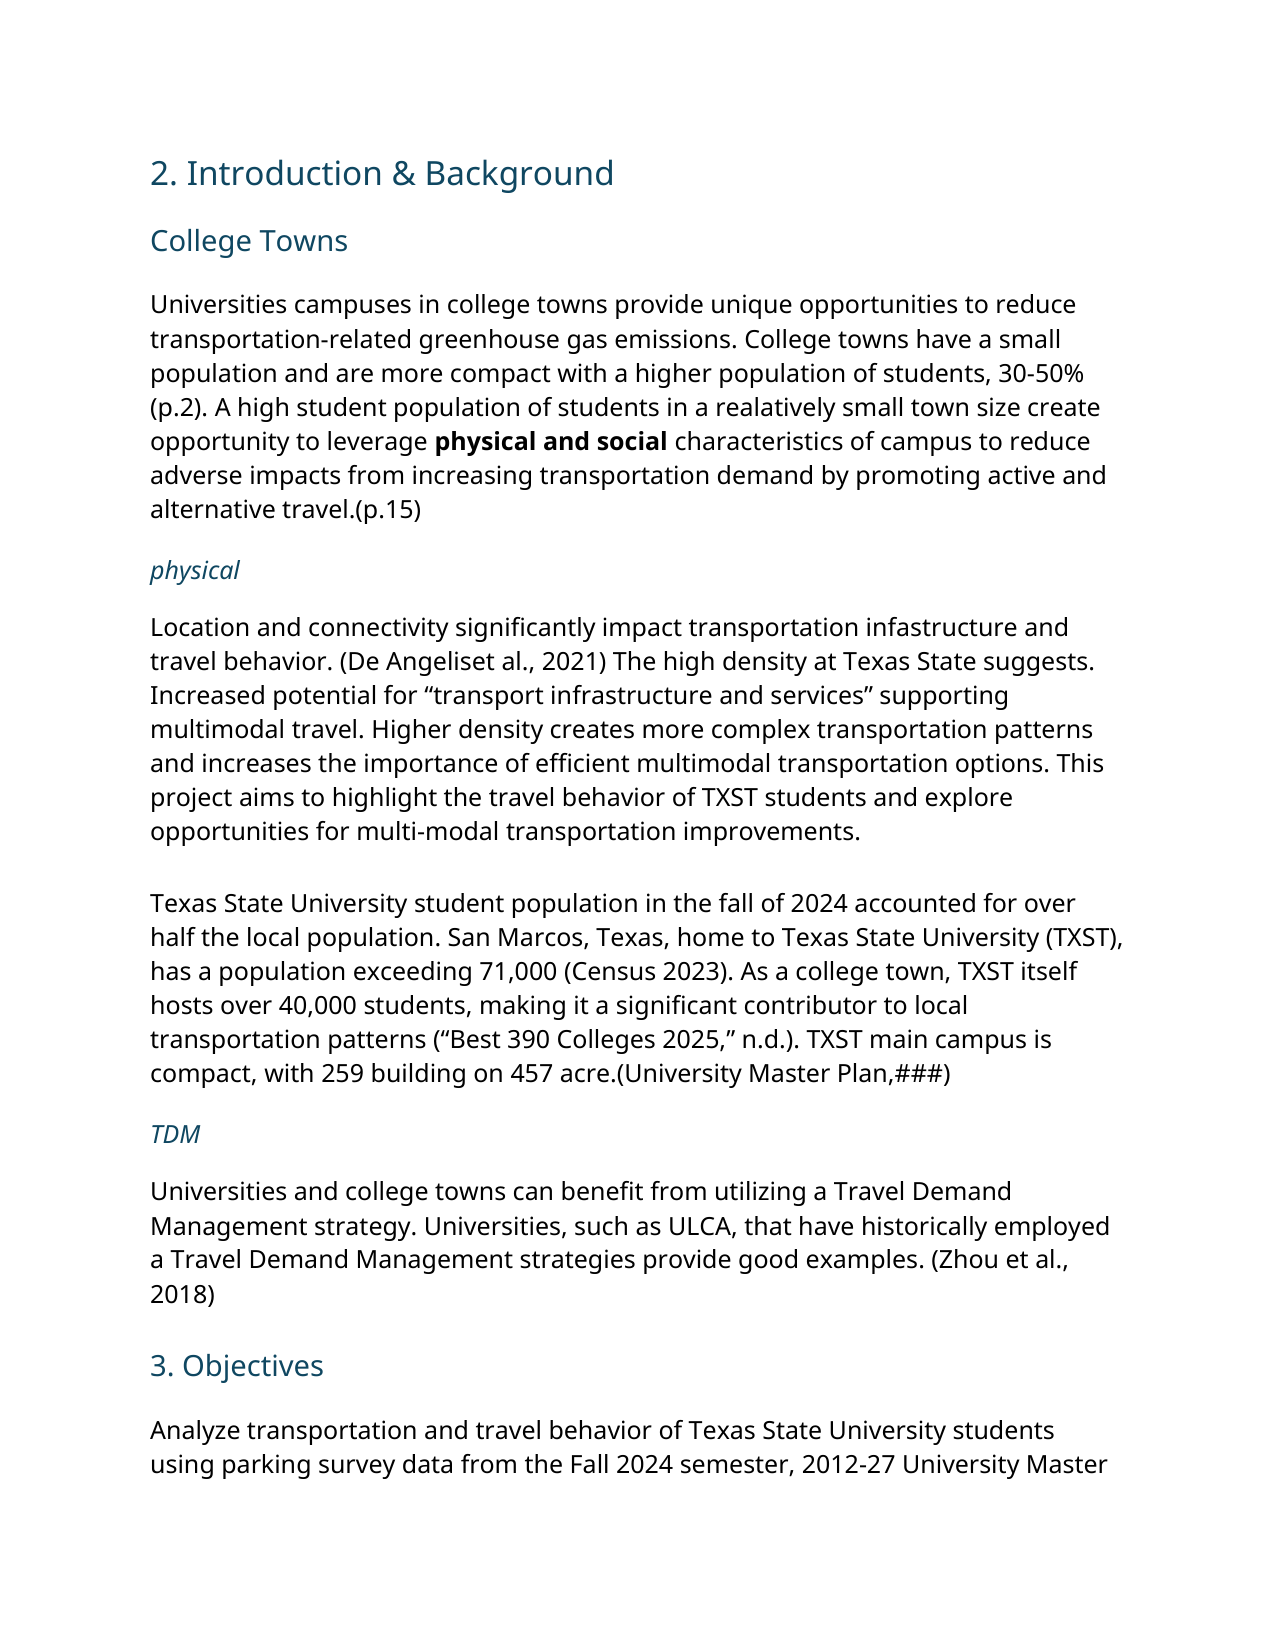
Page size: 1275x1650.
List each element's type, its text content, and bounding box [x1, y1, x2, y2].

text Analyze transportation and travel behavior of Texas State University students using parking survey data from the Fall 2024 semester, 2012-27 University Master [150, 1412, 1125, 1481]
text Universities campuses in college towns provide unique opportunities to reduce transportation-related greenhouse gas emissions. College towns have a small population and are more compact with a higher population of students, 30-50%(p.2). A high student population of students in a realatively small town size create opportunity to leverage physical and social characteristics of campus to reduce adverse impacts from increasing transportation demand by promoting active and alternative travel.(p.15) [150, 287, 1125, 526]
subtitle 2. Introduction & Background [150, 150, 1125, 195]
text Location and connectivity significantly impact transportation infastructure and travel behavior. (De Angeliset al., 2021) The high density at Texas State suggests. Increased potential for “transport infrastructure and services” supporting multimodal travel. Higher density creates more complex transportation patterns and increases the importance of efficient multimodal transportation options. This project aims to highlight the travel behavior of TXST students and explore opportunities for multi-modal transportation improvements. [150, 610, 1125, 848]
text Texas State University student population in the fall of 2024 accounted for over half the local population. San Marcos, Texas, home to Texas State University (TXST), has a population exceeding 71,000 (Census 2023). As a college town, TXST itself hosts over 40,000 students, making it a significant contributor to local transportation patterns (“Best 390 Colleges 2025,” n.d.). TXST main campus is compact, with 259 building on 457 acre.(University Master Plan,###) [150, 886, 1125, 1090]
subtitle College Towns [150, 220, 1125, 260]
subtitle TDM [150, 1117, 1125, 1151]
subtitle 3. Objectives [150, 1346, 1125, 1385]
text Universities and college towns can benefit from utilizing a Travel Demand Management strategy. Universities, such as ULCA, that have historically employed a Travel Demand Management strategies provide good examples. (Zhou et al., 2018) [150, 1174, 1125, 1310]
subtitle physical [150, 553, 1125, 587]
